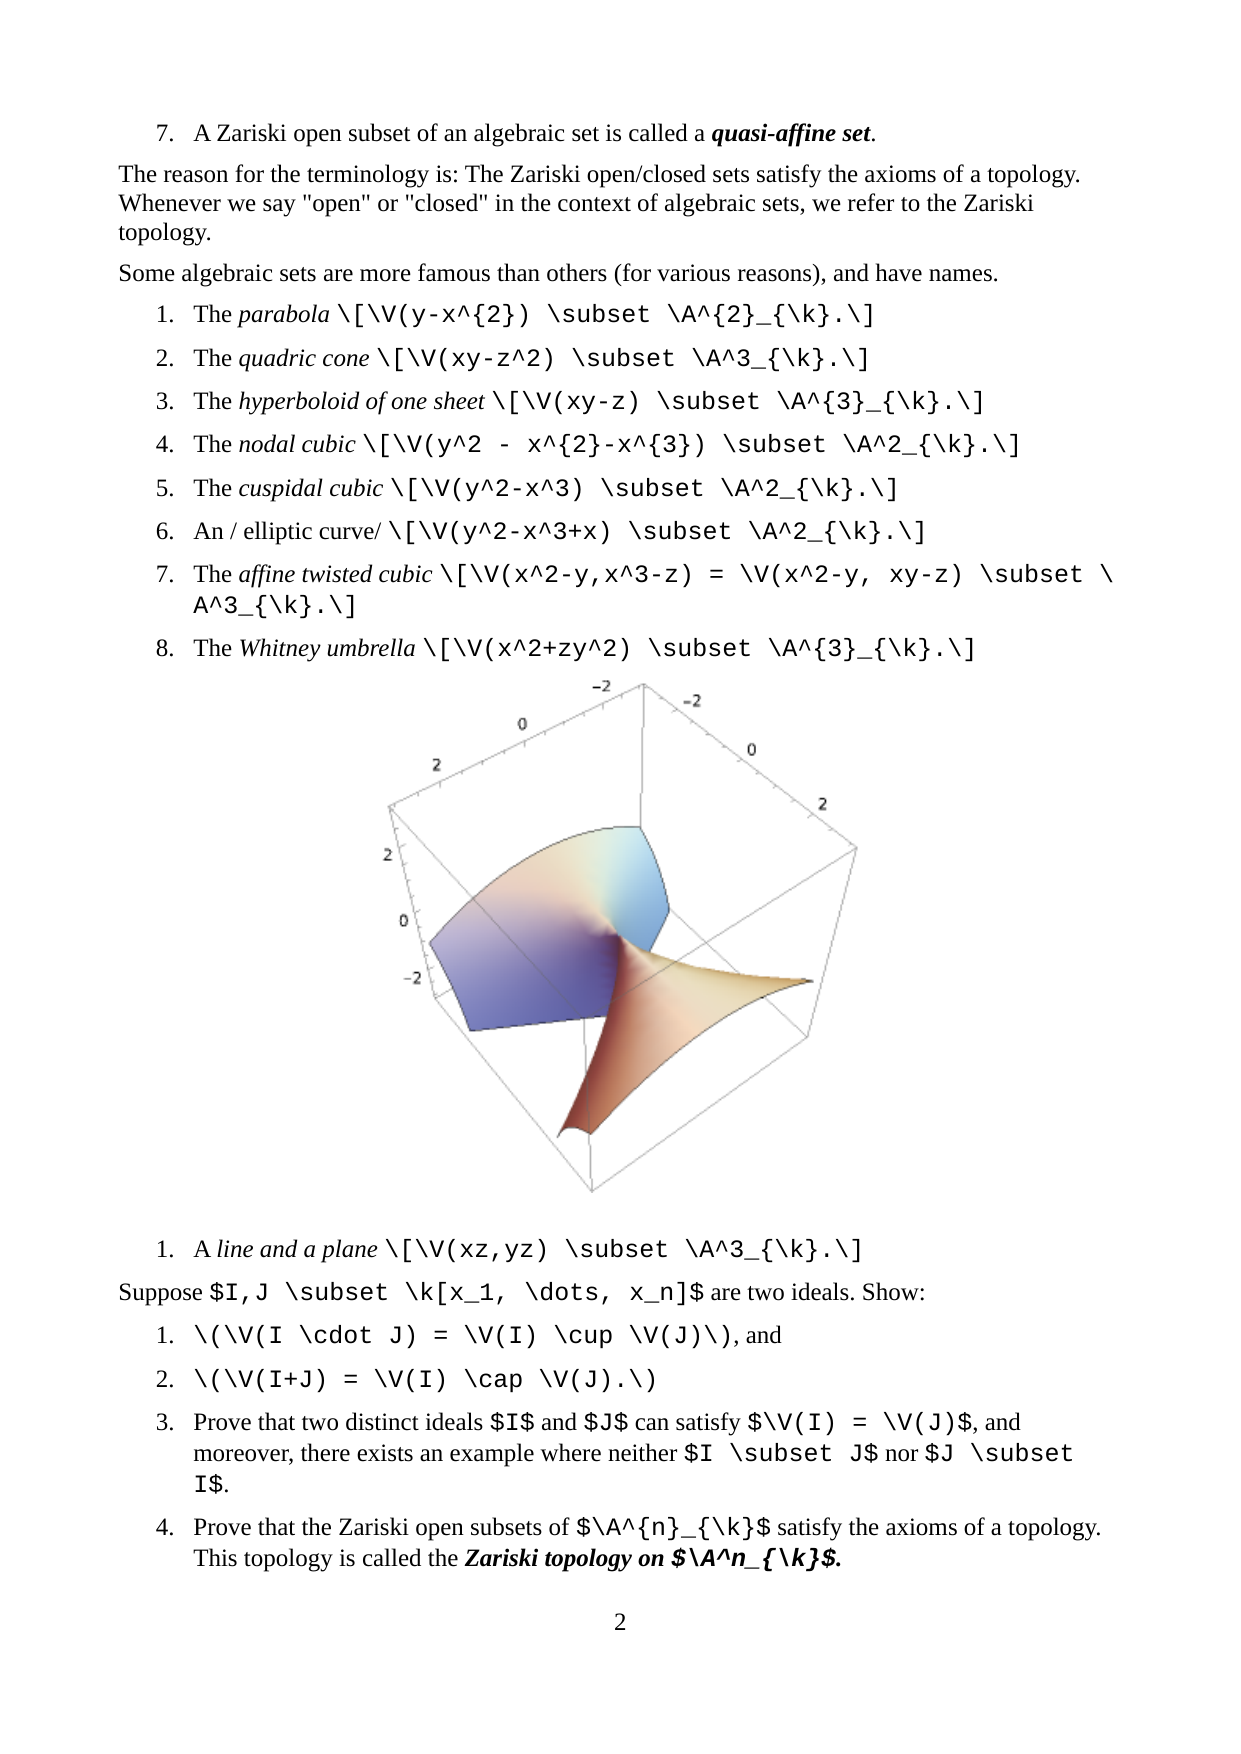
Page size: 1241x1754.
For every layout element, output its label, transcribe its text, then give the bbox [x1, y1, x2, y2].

list \(\V(I \cdot J) = \V(I) \cup \V(J)\), and [156, 1320, 1122, 1351]
text Suppose $I,J \subset \k[x_1, \dots, x_n]$ are two ideals. Show: [118, 1277, 1122, 1308]
list \(\V(I+J) = \V(I) \cap \V(J).\) [156, 1364, 1122, 1394]
list The cuspidal cubic \[\V(y^2-x^3) \subset \A^2_{\k}.\] [156, 473, 1122, 503]
list The hyperboloid of one sheet \[\V(xy-z) \subset \A^{3}_{\k}.\] [156, 386, 1122, 417]
list The nodal cubic \[\V(y^2 - x^{2}-x^{3}) \subset \A^2_{\k}.\] [156, 429, 1122, 460]
text Some algebraic sets are more famous than others (for various reasons), and have names. [118, 258, 1122, 287]
list A Zariski open subset of an algebraic set is called a quasi-affine set. [156, 118, 1122, 147]
list A line and a plane \[\V(xz,yz) \subset \A^3_{\k}.\] [156, 1234, 1122, 1264]
list Prove that the Zariski open subsets of $\A^{n}_{\k}$ satisfy the axioms of a topology. This topology is called the Zariski topology on $\A^n_{\k}$. [156, 1512, 1122, 1574]
list The affine twisted cubic \[\V(x^2-y,x^3-z) = \V(x^2-y, xy-z) \subset \A^3_{\k}.\] [156, 559, 1122, 621]
list The Whitney umbrella \[\V(x^2+zy^2) \subset \A^{3}_{\k}.\] [156, 633, 1122, 664]
list The quadric cone \[\V(xy-z^2) \subset \A^3_{\k}.\] [156, 343, 1122, 373]
text The reason for the terminology is: The Zariski open/closed sets satisfy the axioms of a topology. Whenever we say "open" or "closed" in the context of algebraic sets, we refer to the Zariski topology. [118, 159, 1122, 246]
list The parabola \[\V(y-x^{2}) \subset \A^{2}_{\k}.\] [156, 299, 1122, 330]
list Prove that two distinct ideals $I$ and $J$ can satisfy $\V(I) = \V(J)$, and moreover, there exists an example where neither $I \subset J$ nor $J \subset I$. [156, 1407, 1122, 1499]
list An / elliptic curve/ \[\V(y^2-x^3+x) \subset \A^2_{\k}.\] [156, 516, 1122, 547]
